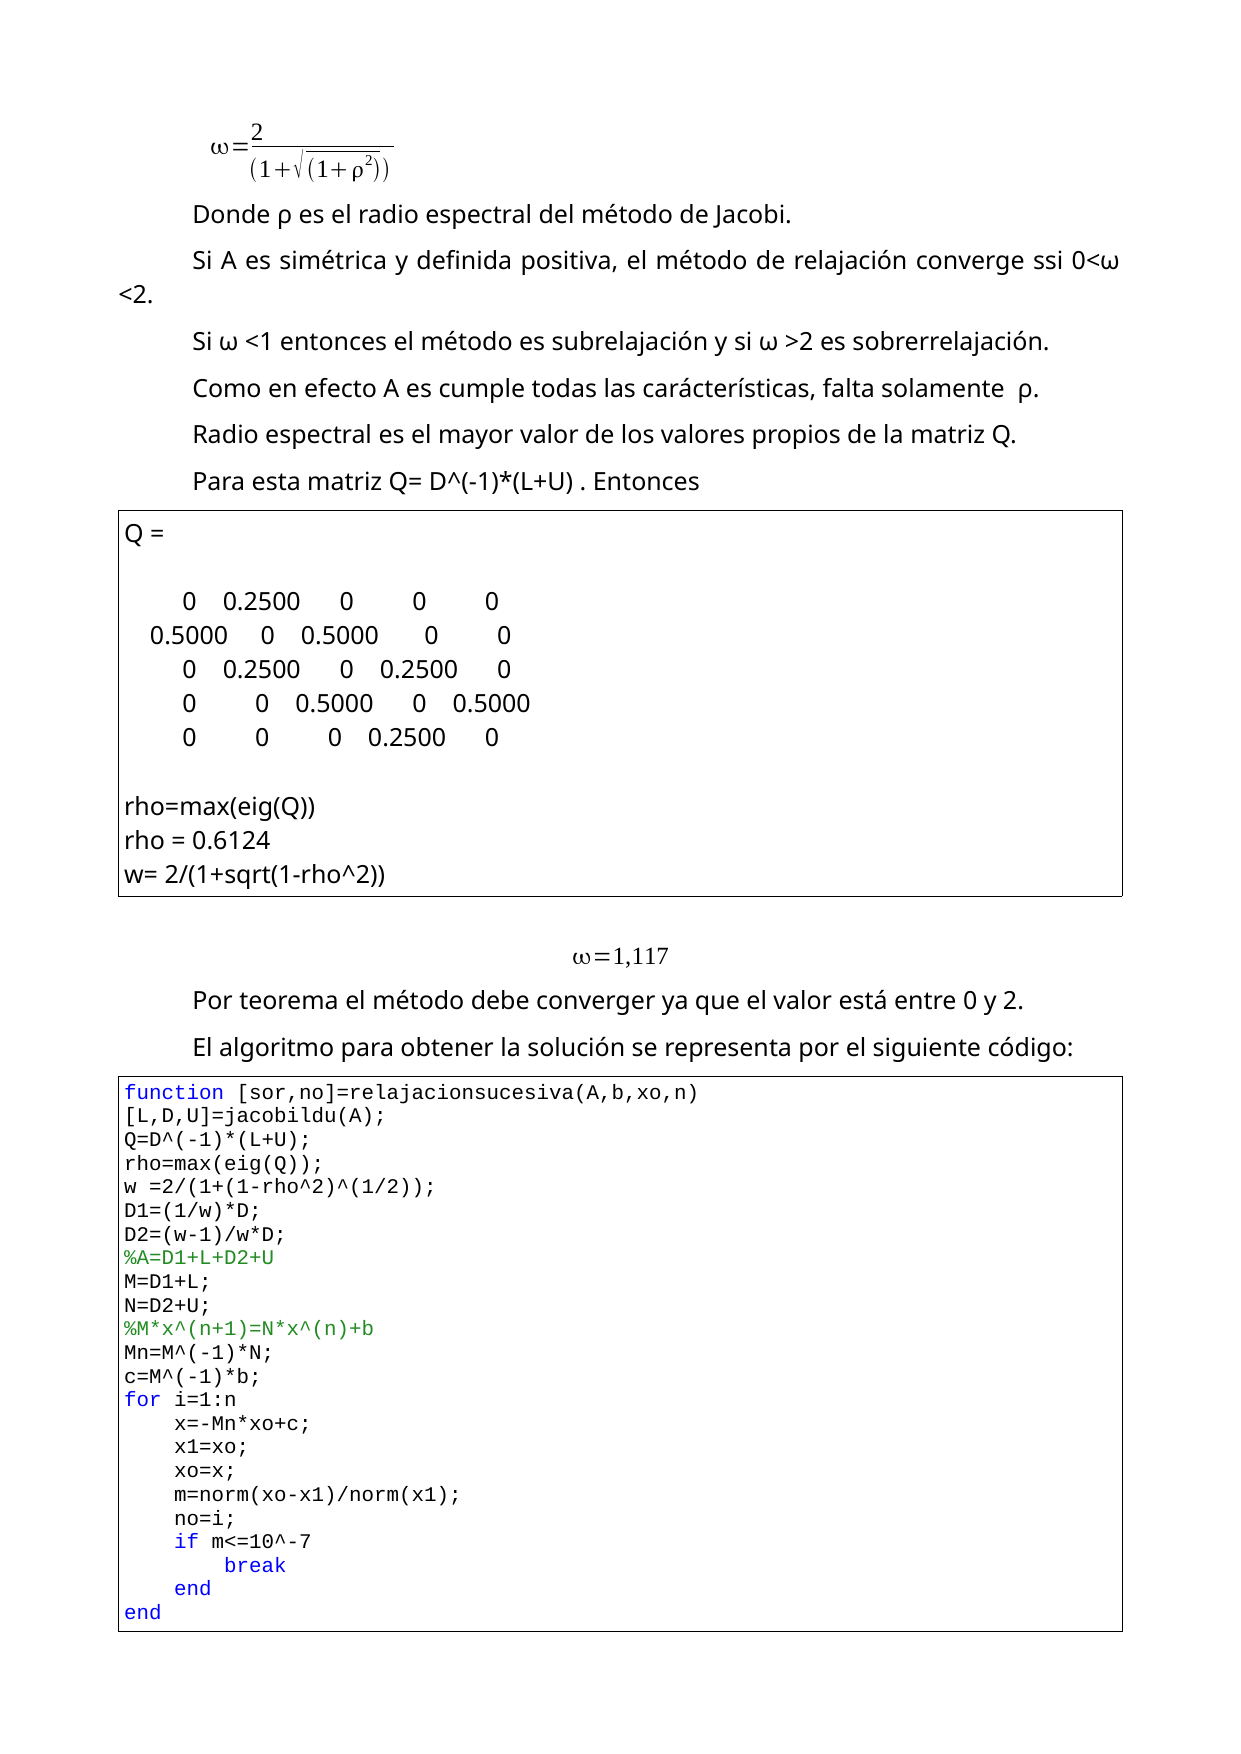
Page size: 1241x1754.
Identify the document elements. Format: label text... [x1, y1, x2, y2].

text Si ω <1 entonces el método es subrelajación y si ω >2 es sobrerrelajación. [118, 324, 1122, 358]
text El algoritmo para obtener la solución se representa por el siguiente código: [118, 1029, 1122, 1063]
table_header Q = 0 0.2500 0 0 0 0.5000 0 0.5000 0 0 0 0.2500 0 0.2500 0 0 0 0.5000 0 0.5000 0 0 0 0.2500 0 rho=max(eig(Q)) rho = 0.6124 w= 2/(1+sqrt(1-rho^2)) [119, 511, 1122, 896]
text Como en efecto A es cumple todas las carácterísticas, falta solamente ρ. [118, 370, 1122, 404]
text Si A es simétrica y definida positiva, el método de relajación converge ssi 0<ω <2. [118, 243, 1122, 311]
text Donde ρ es el radio espectral del método de Jacobi. [118, 196, 1122, 231]
text Para esta matriz Q= D^(-1)*(L+U) . Entonces [118, 463, 1122, 497]
text Radio espectral es el mayor valor de los valores propios de la matriz Q. [118, 417, 1122, 451]
table_header function [sor,no]=relajacionsucesiva(A,b,xo,n) [L,D,U]=jacobildu(A); Q=D^(-1)*(L+U); rho=max(eig(Q)); w =2/(1+(1-rho^2)^(1/2)); D1=(1/w)*D; D2=(w-1)/w*D; %A=D1+L+D2+U M=D1+L; N=D2+U; %M*x^(n+1)=N*x^(n)+b Mn=M^(-1)*N; c=M^(-1)*b; for i=1:n x=-Mn*xo+c; x1=xo; xo=x; m=norm(xo-x1)/norm(x1); no=i; if m<=10^-7 break end end [119, 1077, 1122, 1631]
text Por teorema el método debe converger ya que el valor está entre 0 y 2. [118, 983, 1122, 1017]
